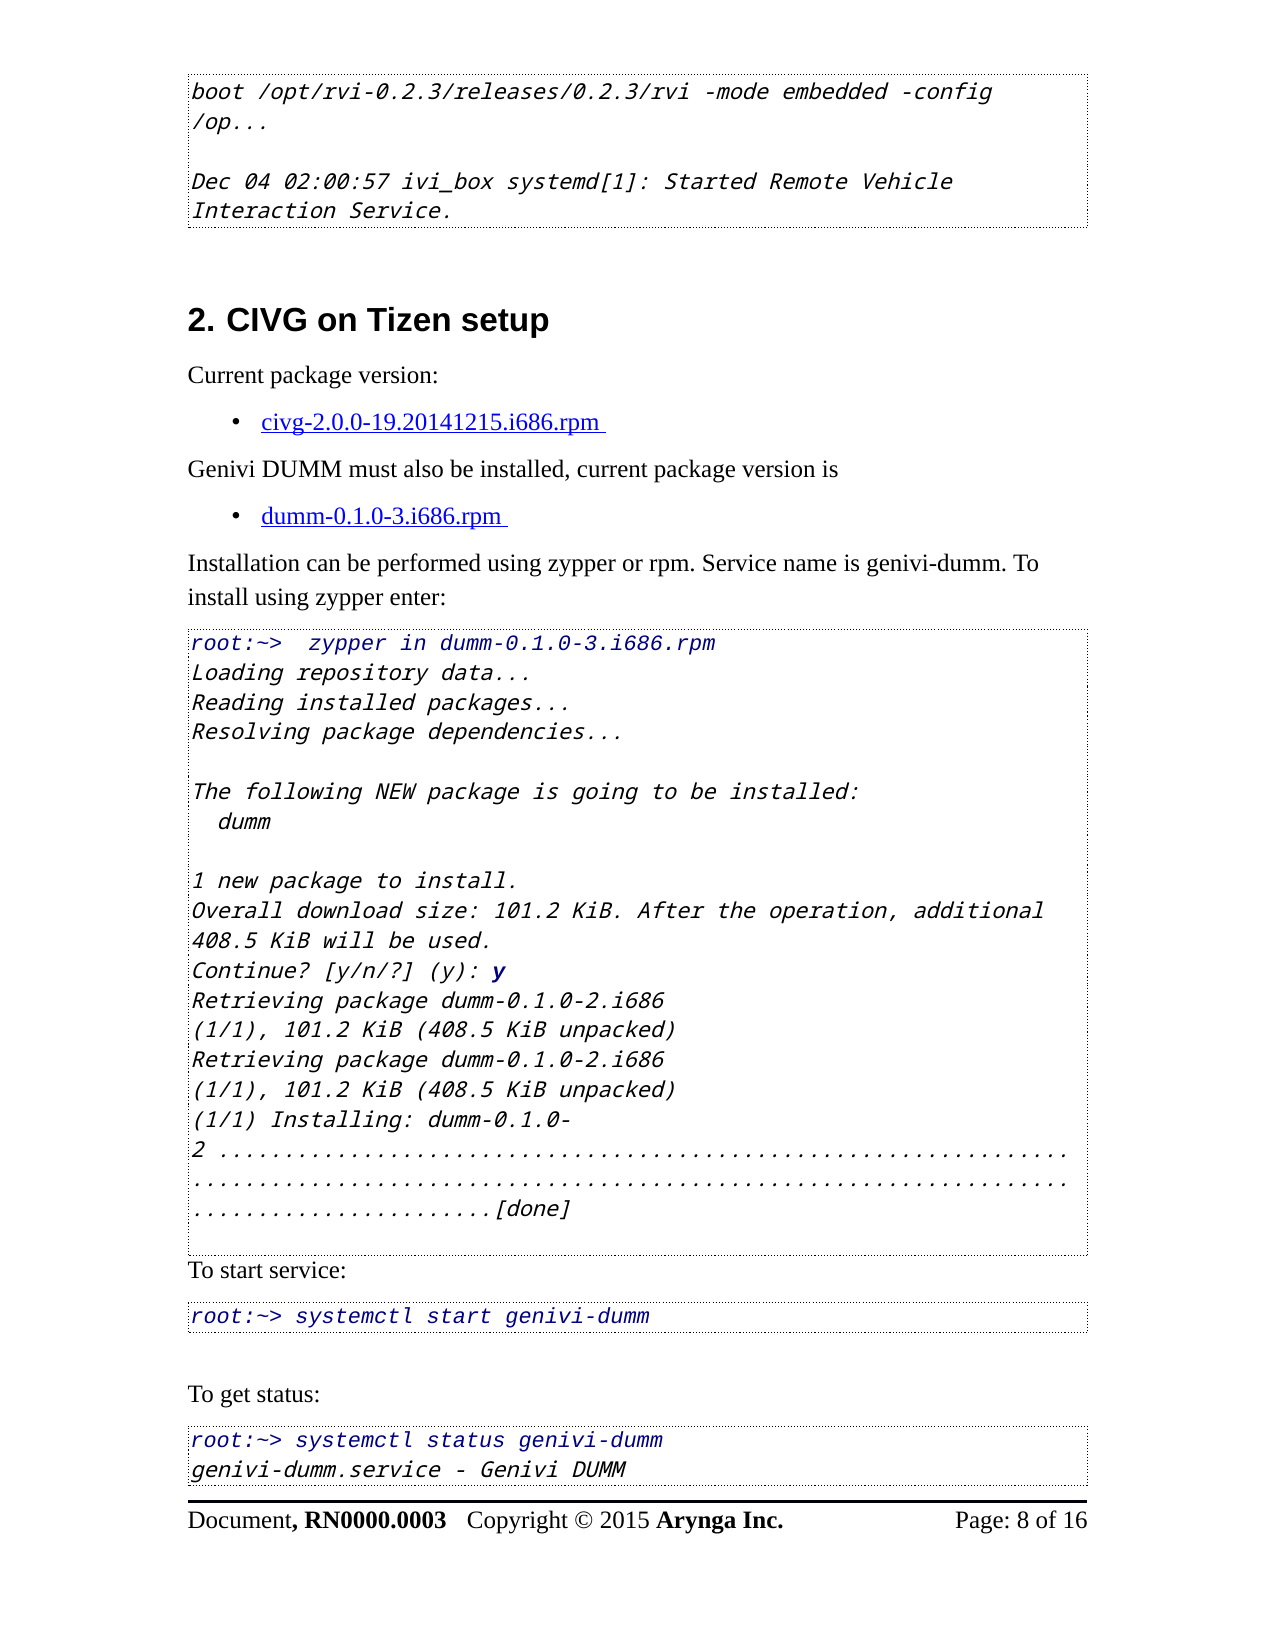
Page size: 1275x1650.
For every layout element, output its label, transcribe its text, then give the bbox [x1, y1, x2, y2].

text (1/1) Installing: dumm-0.1.0-2 ...........................................................................................................................................................[done] [187, 1101, 1087, 1220]
text To start service: [187, 1255, 1087, 1284]
text Retrieving package dumm-0.1.0-2.i686 (1/1), 101.2 KiB (408.5 KiB unpacked) [187, 982, 1087, 1042]
text Genivi DUMM must also be installed, current package version is [187, 454, 1087, 483]
text Installation can be performed using zypper or rpm. Service name is genivi-dumm. To install using zypper enter: [187, 548, 1087, 611]
text 1 new package to install. [187, 863, 1087, 892]
text root:~> zypper in dumm-0.1.0-3.i686.rpm [187, 629, 1087, 654]
text -- -boot /opt/rvi-0.2.3/releases/0.2.3/rvi -mode embedded -config /op... [187, 74, 1087, 133]
text Overall download size: 101.2 KiB. After the operation, additional 408.5 KiB will be used. [187, 892, 1087, 952]
text Resolving package dependencies... [187, 714, 1087, 743]
text Current package version: [187, 360, 1087, 389]
text Reading installed packages... [187, 684, 1087, 714]
list dumm-0.1.0-3.i686.rpm [232, 501, 1087, 529]
list civg-2.0.0-19.20141215.i686.rpm [232, 407, 1087, 436]
text Loading repository data... [187, 654, 1087, 684]
text root:~> systemctl status genivi-dumm [187, 1426, 1087, 1451]
text To get status: [187, 1379, 1087, 1408]
text Dec 04 02:00:57 ivi_box systemd[1]: Started Remote Vehicle Interaction Service. [187, 163, 1087, 228]
text dumm [187, 803, 1087, 833]
title CIVG on Tizen setup [187, 300, 1087, 339]
text The following NEW package is going to be installed: [187, 773, 1087, 803]
text root:~> systemctl start genivi-dumm [187, 1302, 1087, 1332]
text Continue? [y/n/?] (y): y [187, 952, 1087, 982]
text genivi-dumm.service - Genivi DUMM [187, 1451, 1087, 1486]
text Retrieving package dumm-0.1.0-2.i686 (1/1), 101.2 KiB (408.5 KiB unpacked) [187, 1042, 1087, 1101]
